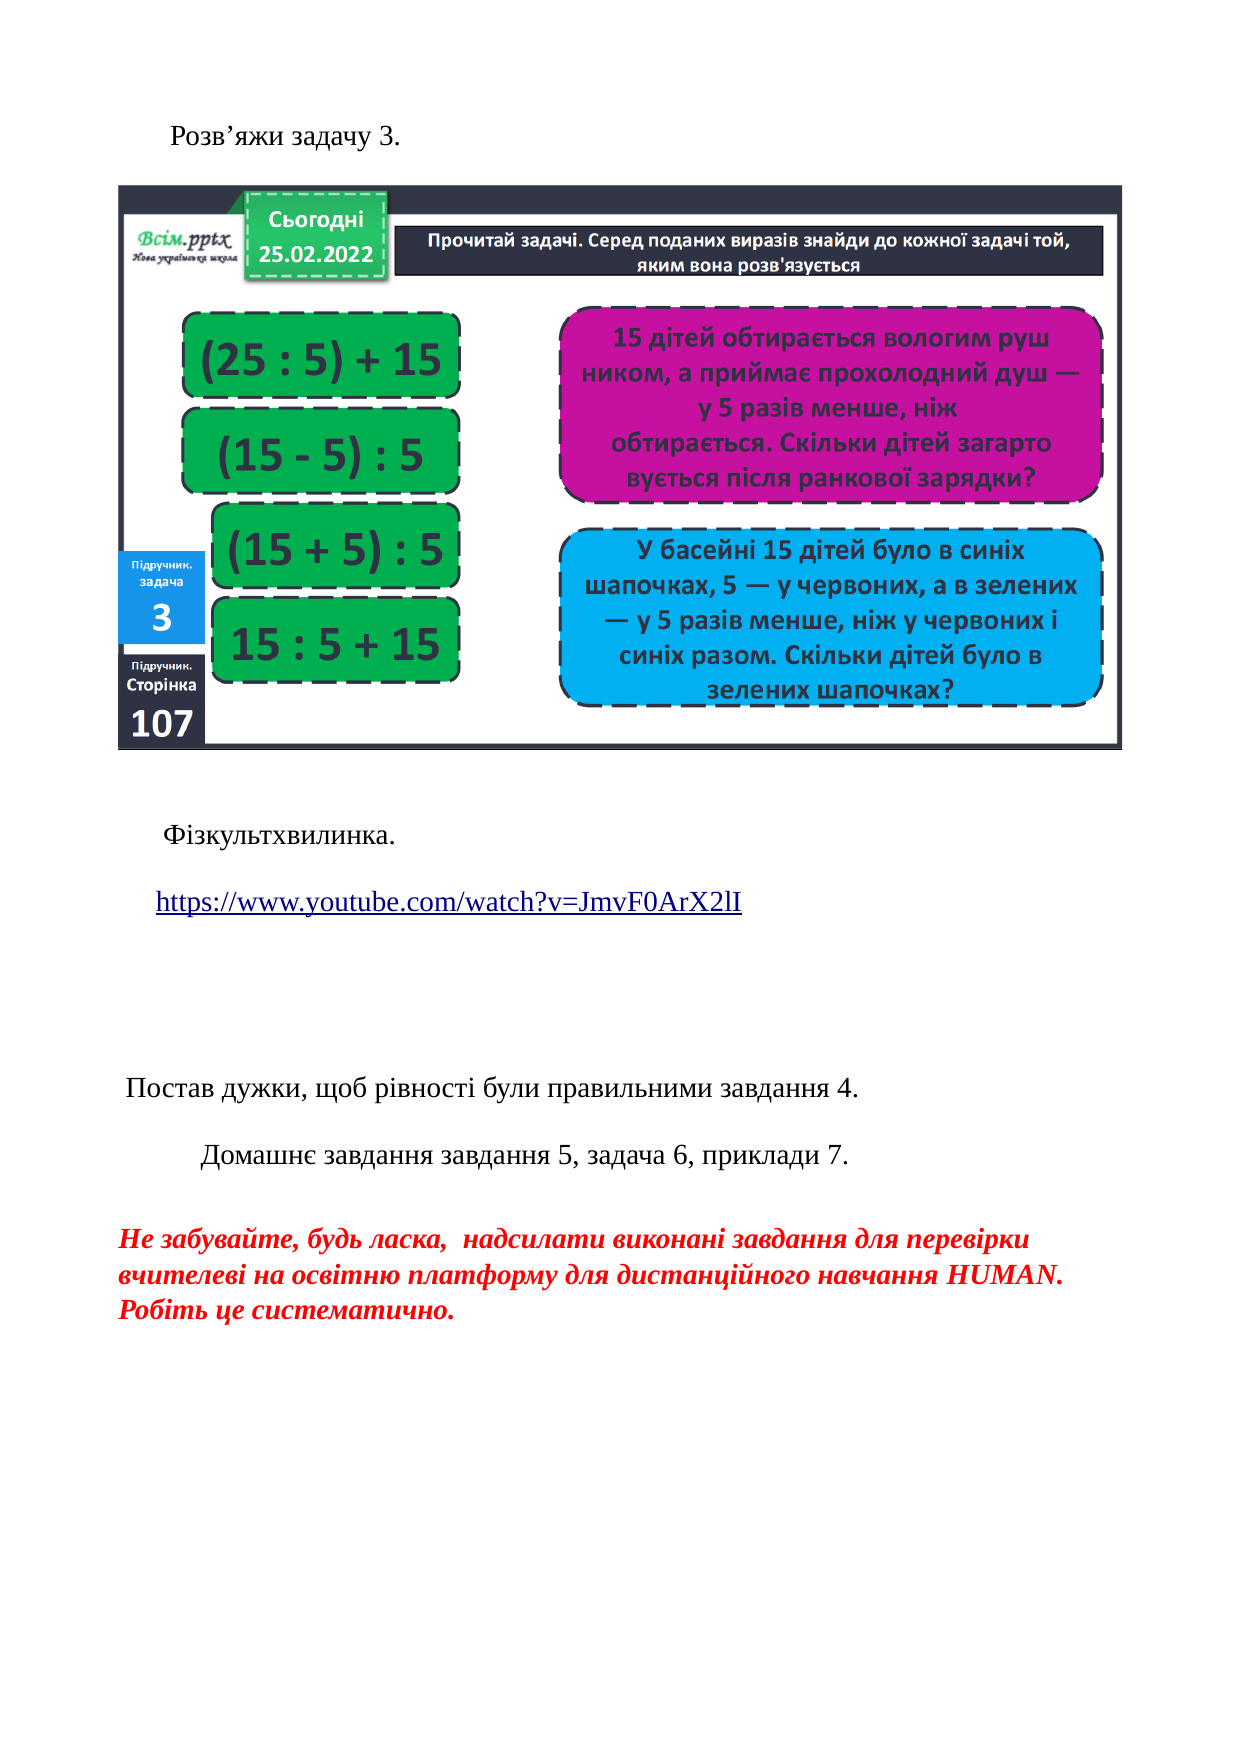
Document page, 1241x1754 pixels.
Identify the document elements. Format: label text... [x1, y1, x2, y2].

text https://www.youtube.com/watch?v=JmvF0ArX2lI [118, 884, 1122, 918]
list Домашнє завдання завдання 5, задача 6, приклади 7. [193, 1137, 1122, 1171]
text Не забувайте, будь ласка, надсилати виконані завдання для перевірки вчителеві на освітню платформу для дистанційного навчання HUMAN. Робіть це систематично. [118, 1221, 1122, 1326]
text Фізкультхвилинка. [118, 817, 1122, 851]
text Розв’яжи задачу 3. [118, 118, 1122, 152]
picture [118, 185, 1123, 750]
text Постав дужки, щоб рівності були правильними завдання 4. [118, 1070, 1122, 1104]
